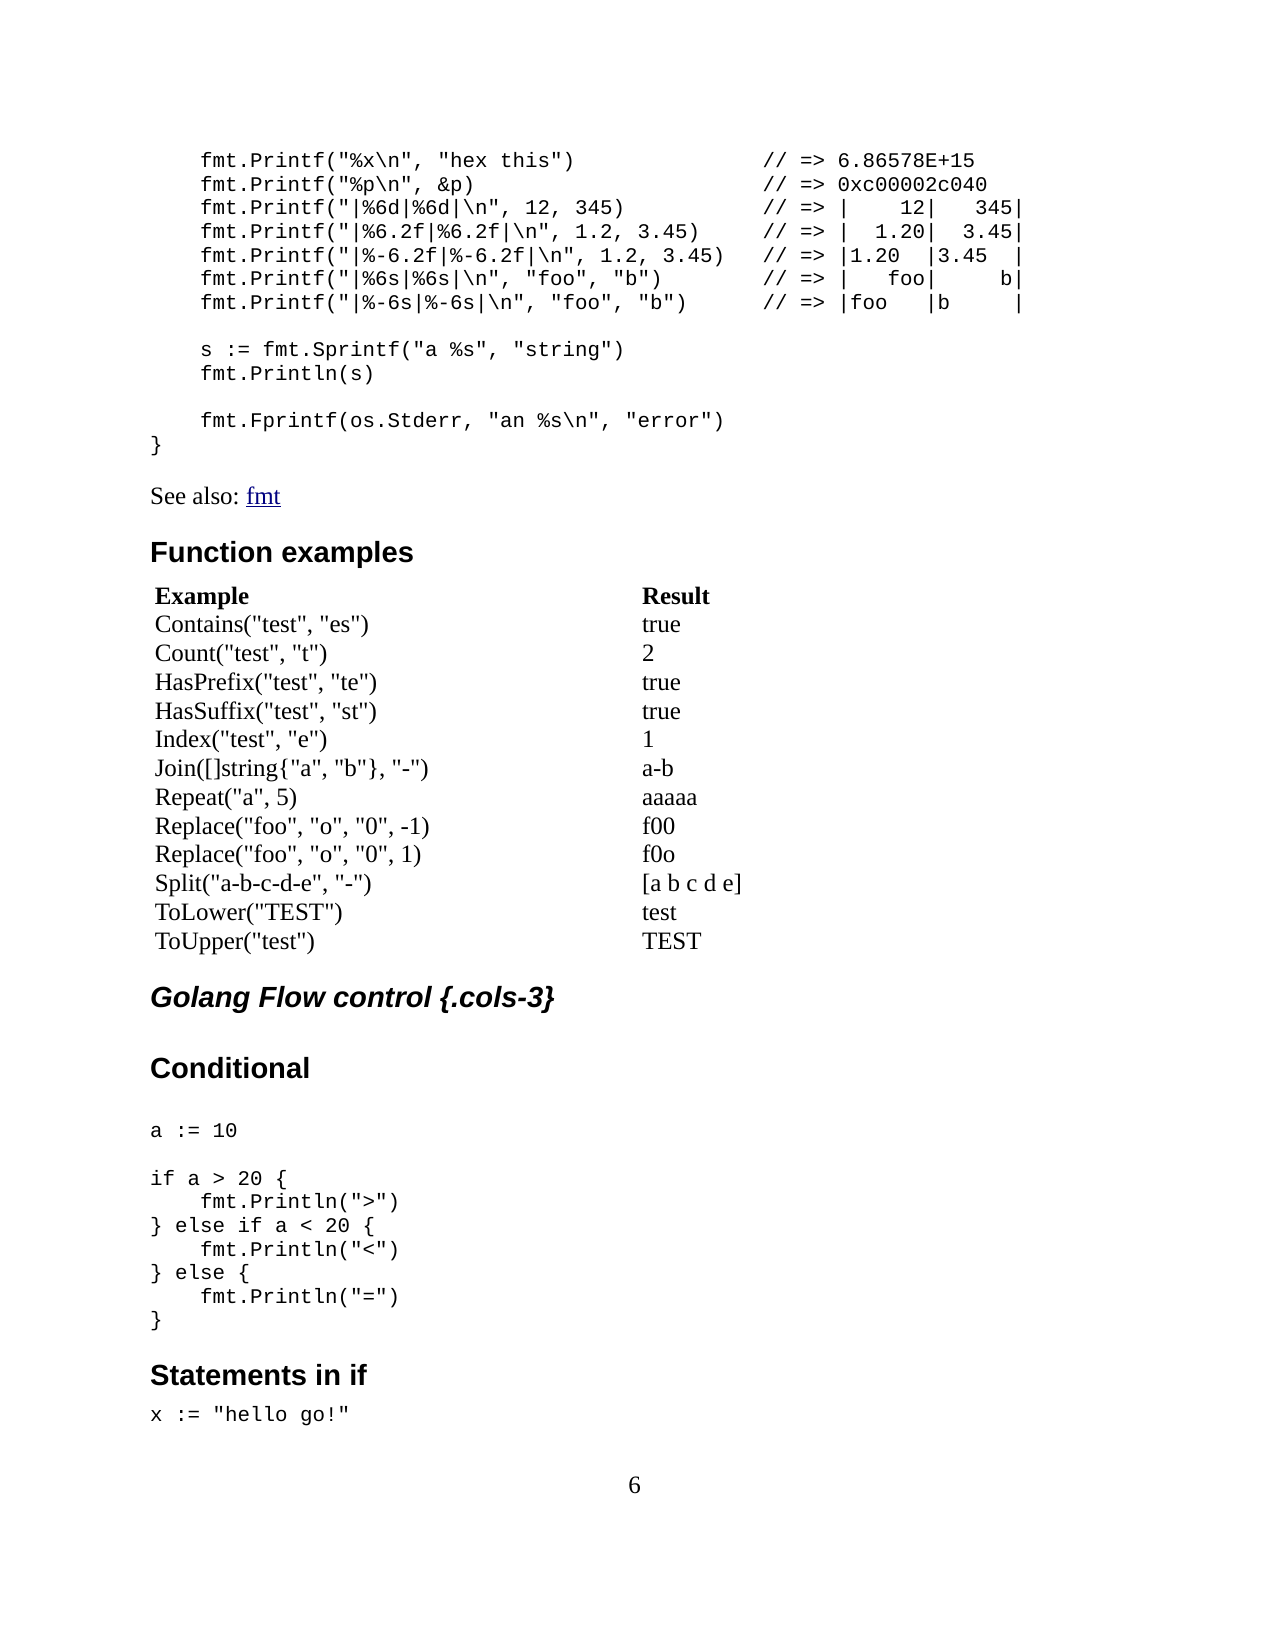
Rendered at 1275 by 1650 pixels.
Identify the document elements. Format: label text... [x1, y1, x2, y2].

text } [150, 1309, 1125, 1333]
text if a > 20 { [150, 1168, 1125, 1191]
table_cell [a b c d e] [638, 868, 1125, 897]
text x := "hello go!" [150, 1404, 1125, 1428]
table_cell Index("test", "e") [150, 725, 637, 753]
table_cell HasPrefix("test", "te") [150, 667, 637, 696]
subtitle Statements in if [150, 1358, 1125, 1392]
subtitle Conditional [150, 1051, 1125, 1084]
table_cell f00 [638, 811, 1125, 839]
table_cell Replace("foo", "o", "0", -1) [150, 811, 637, 839]
text fmt.Printf("|%6s|%6s|\n", "foo", "b") // => | foo| b| [150, 268, 1125, 292]
text a := 10 [150, 1120, 1125, 1144]
text fmt.Fprintf(os.Stderr, "an %s\n", "error") [150, 410, 1125, 434]
table_cell Join([]string{"a", "b"}, "-") [150, 753, 637, 782]
text fmt.Printf("|%6d|%6d|\n", 12, 345) // => | 12| 345| [150, 197, 1125, 221]
subtitle Golang Flow control {.cols-3} [150, 979, 1125, 1013]
table_cell HasSuffix("test", "st") [150, 696, 637, 724]
text fmt.Printf("%x\n", "hex this") // => 6.86578E+15 [150, 150, 1125, 174]
table_cell f0o [638, 840, 1125, 868]
text s := fmt.Sprintf("a %s", "string") [150, 339, 1125, 363]
text fmt.Printf("|%-6.2f|%-6.2f|\n", 1.2, 3.45) // => |1.20 |3.45 | [150, 244, 1125, 268]
table_cell true [638, 667, 1125, 696]
table_cell Split("a-b-c-d-e", "-") [150, 868, 637, 897]
text } else if a < 20 { [150, 1215, 1125, 1238]
text fmt.Printf("|%-6s|%-6s|\n", "foo", "b") // => |foo |b | [150, 292, 1125, 316]
table_cell Repeat("a", 5) [150, 782, 637, 811]
table_cell 1 [638, 725, 1125, 753]
table_cell aaaaa [638, 782, 1125, 811]
text fmt.Printf("|%6.2f|%6.2f|\n", 1.2, 3.45) // => | 1.20| 3.45| [150, 221, 1125, 244]
table_cell 2 [638, 638, 1125, 667]
table_cell true [638, 696, 1125, 724]
text See also: fmt [150, 481, 1125, 510]
text } else { [150, 1262, 1125, 1286]
table_cell Replace("foo", "o", "0", 1) [150, 840, 637, 868]
text } [150, 434, 1125, 457]
table_cell ToLower("TEST") [150, 897, 637, 926]
table_cell TEST [638, 926, 1125, 954]
table_cell Contains("test", "es") [150, 610, 637, 638]
table_header Example [150, 581, 637, 609]
table_cell Count("test", "t") [150, 638, 637, 667]
text fmt.Println(s) [150, 363, 1125, 386]
text fmt.Printf("%p\n", &p) // => 0xc00002c040 [150, 174, 1125, 197]
text fmt.Println(">") [150, 1191, 1125, 1215]
table_header Result [638, 581, 1125, 609]
table_cell test [638, 897, 1125, 926]
table_cell ToUpper("test") [150, 926, 637, 954]
text fmt.Println("<") [150, 1238, 1125, 1262]
subtitle Function examples [150, 535, 1125, 568]
text fmt.Println("=") [150, 1286, 1125, 1309]
table_cell true [638, 610, 1125, 638]
table_cell a-b [638, 753, 1125, 782]
